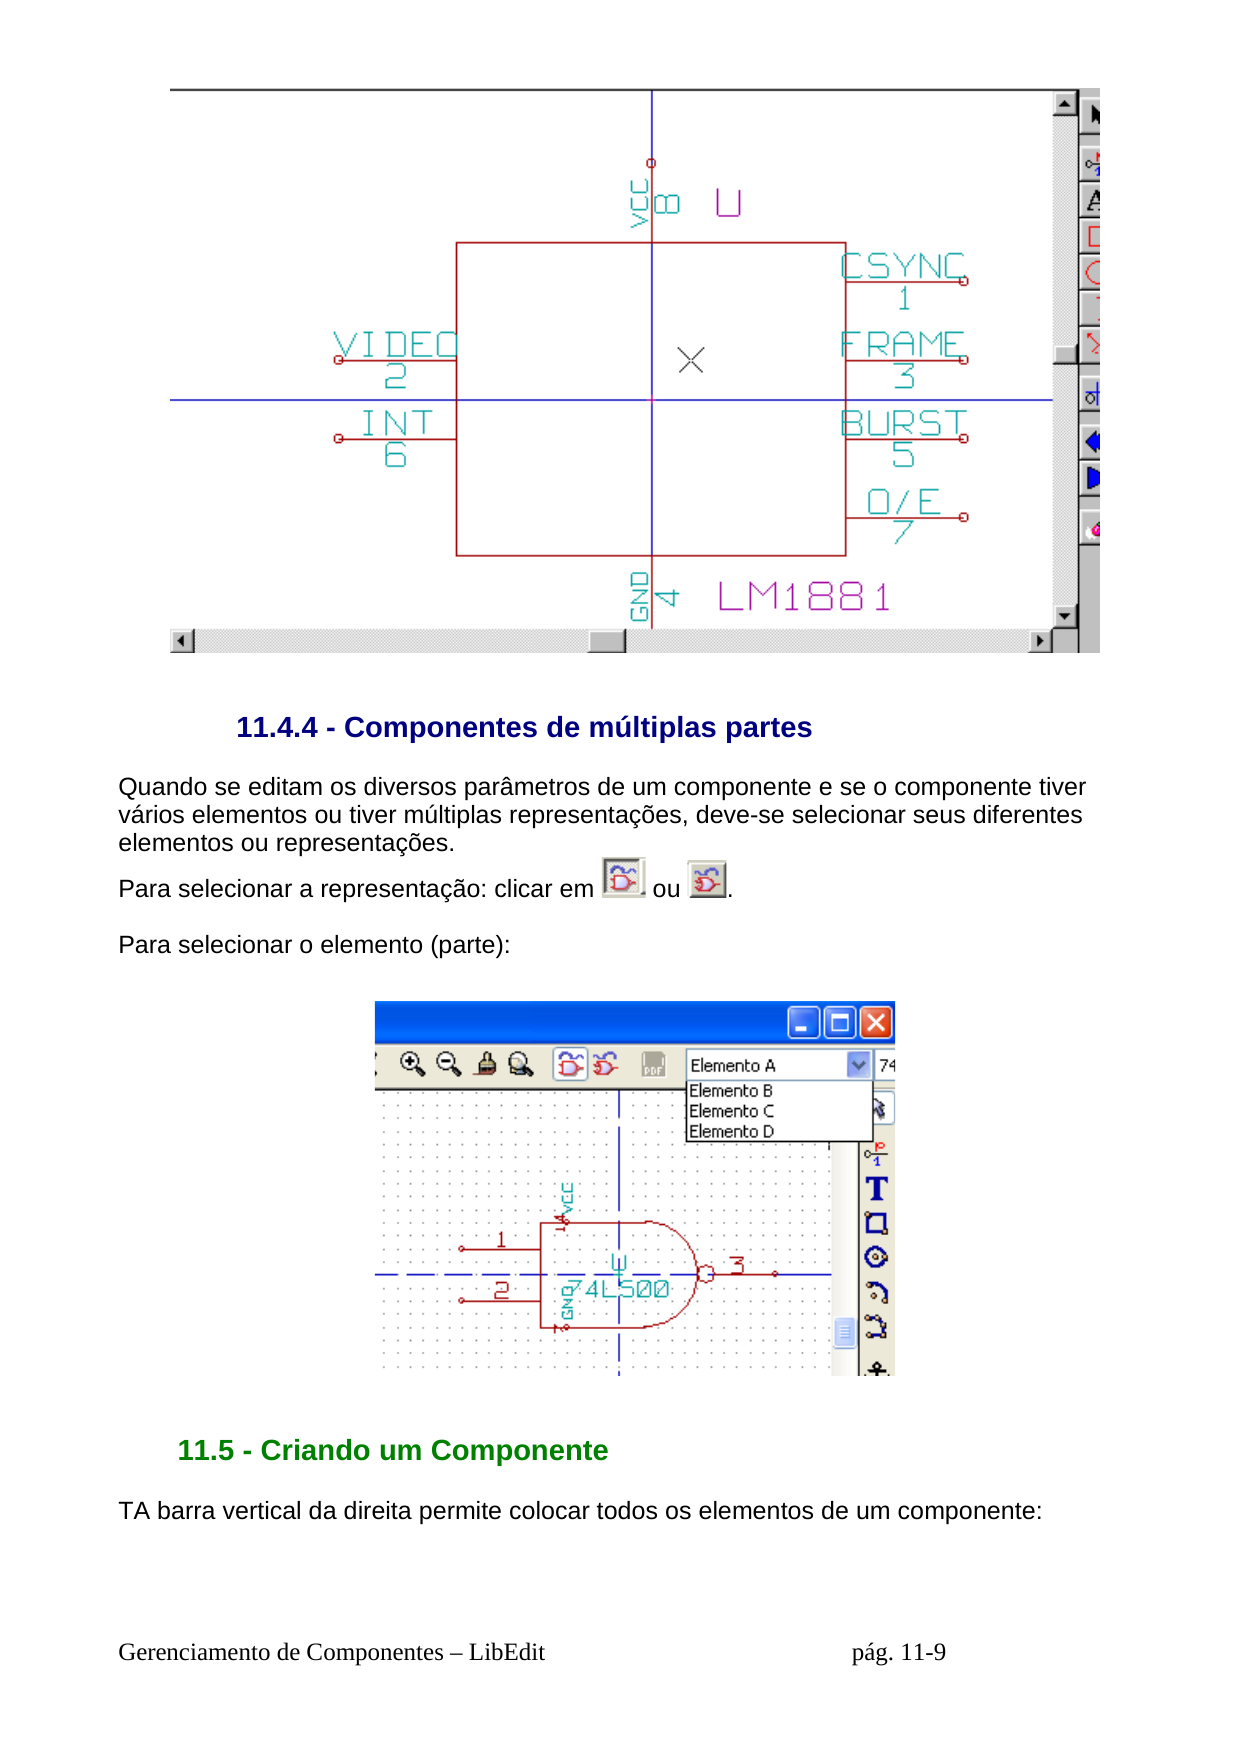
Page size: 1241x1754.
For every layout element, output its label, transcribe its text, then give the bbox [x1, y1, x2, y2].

text Para selecionar o elemento (parte): [118, 931, 1152, 959]
picture [601, 857, 646, 898]
text Quando se editam os diversos parâmetros de um componente e se o componente tiver vários elementos ou tiver múltiplas representações, deve-se selecionar seus diferentes elementos ou representações. [118, 773, 1152, 857]
picture [374, 1001, 896, 1376]
subtitle Componentes de múltiplas partes [236, 711, 1152, 743]
text Para selecionar a representação: clicar em ou . [118, 857, 1152, 903]
text TA barra vertical da direita permite colocar todos os elementos de um componente: [118, 1496, 1152, 1524]
subtitle Criando um Componente [177, 1434, 1152, 1467]
picture [687, 860, 727, 898]
